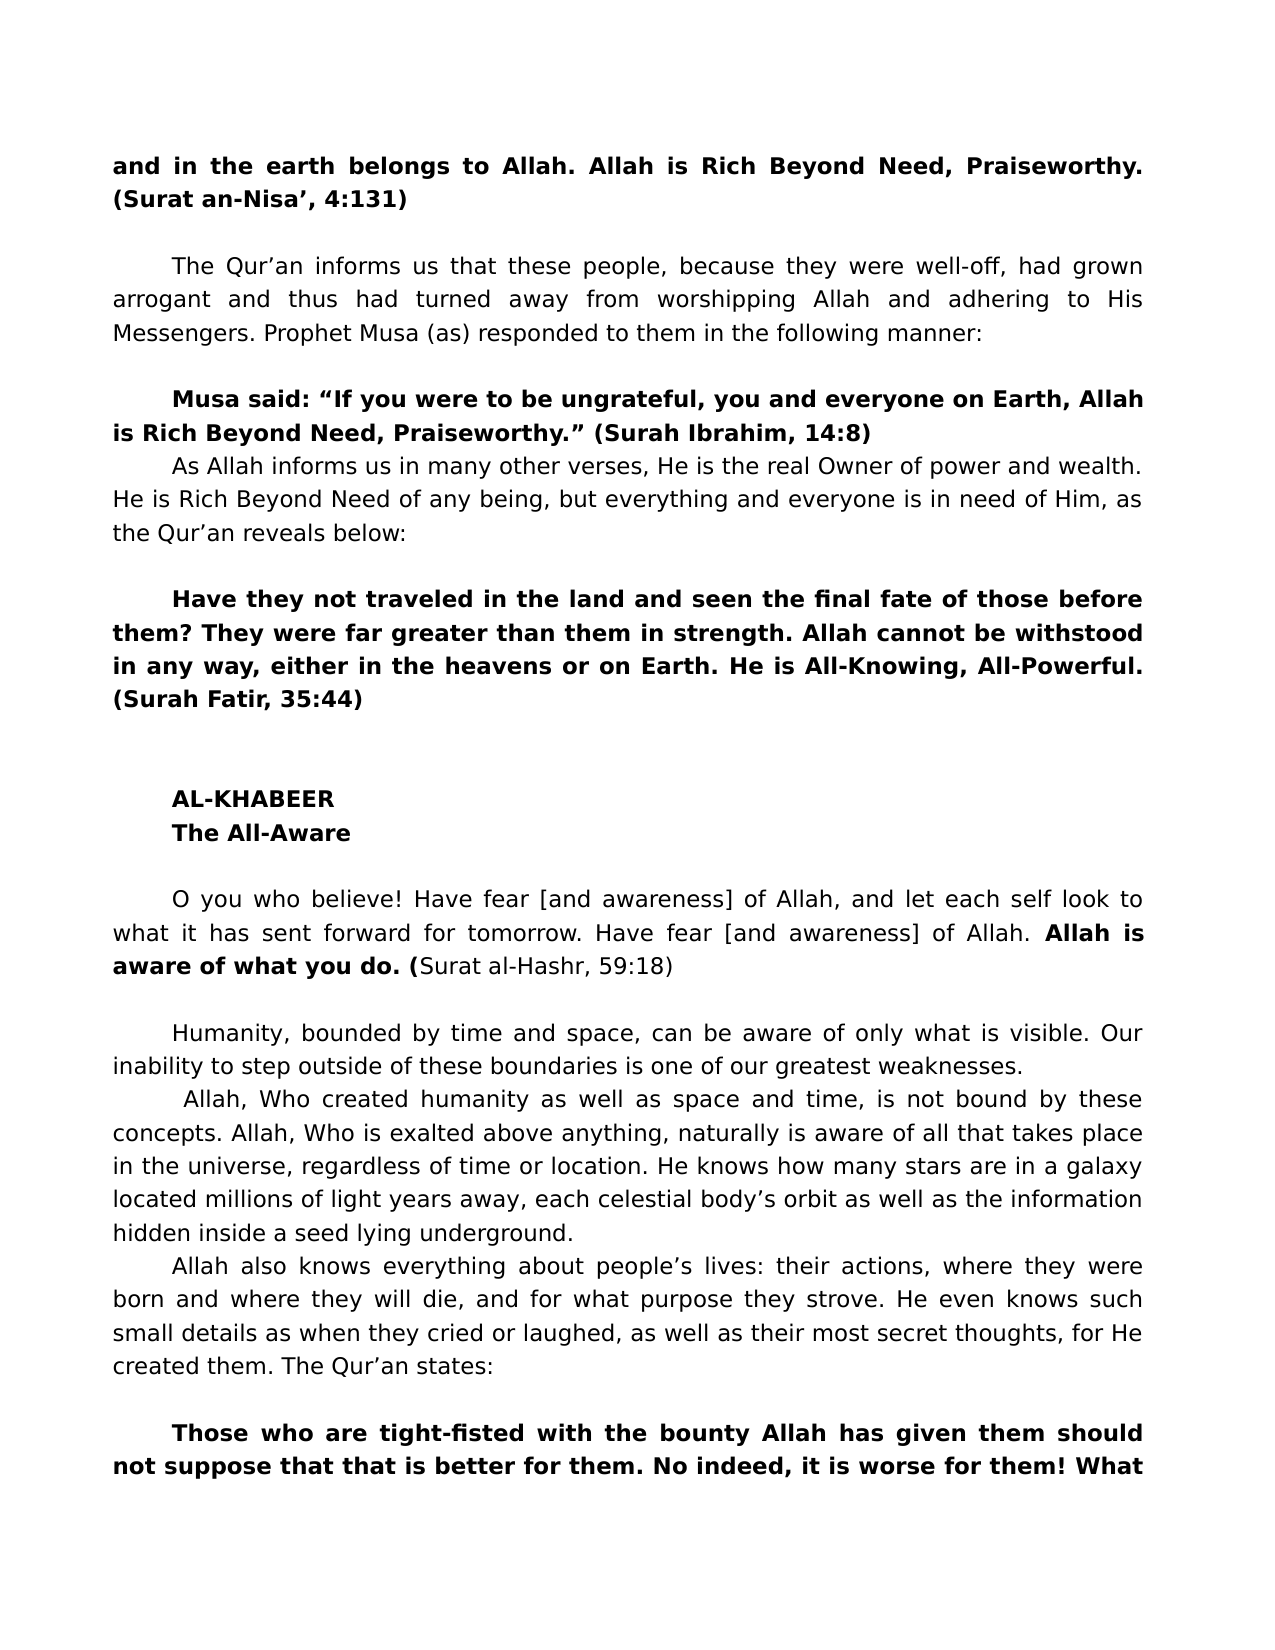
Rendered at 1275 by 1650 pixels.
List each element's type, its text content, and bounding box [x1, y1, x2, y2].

text Those who are tight-fisted with the bounty Allah has given them should not suppose that that is better for them. No indeed, it is worse for them! What [112, 1414, 1145, 1481]
text O you who believe! Have fear [and awareness] of Allah, and let each self look to what it has sent forward for tomorrow. Have fear [and awareness] of Allah. Allah is aware of what you do. (Surat al-Hashr, 59:18) [112, 881, 1145, 981]
text The Qur’an informs us that these people, because they were well-off, had grown arrogant and thus had turned away from worshipping Allah and adhering to His Messengers. Prophet Musa (as) responded to them in the following manner: [112, 248, 1145, 348]
text As Allah informs us in many other verses, He is the real Owner of power and wealth. He is Rich Beyond Need of any being, but everything and everyone is in need of Him, as the Qur’an reveals below: [112, 448, 1145, 548]
text Allah also knows everything about people’s lives: their actions, where they were born and where they will die, and for what purpose they strove. He even knows such small details as when they cried or laughed, as well as their most secret thoughts, for He created them. The Qur’an states: [112, 1248, 1145, 1381]
text Allah, Who created humanity as well as space and time, is not bound by these concepts. Allah, Who is exalted above anything, naturally is aware of all that takes place in the universe, regardless of time or location. He knows how many stars are in a galaxy located millions of light years away, each celestial body’s orbit as well as the information hidden inside a seed lying underground. [112, 1081, 1145, 1248]
text Have they not traveled in the land and seen the final fate of those before them? They were far greater than them in strength. Allah cannot be withstood in any way, either in the heavens or on Earth. He is All-Knowing, All-Powerful. (Surah Fatir, 35:44) [112, 581, 1145, 714]
text and in the earth belongs to Allah. Allah is Rich Beyond Need, Praiseworthy. (Surat an-Nisa’, 4:131) [112, 148, 1145, 214]
text Musa said: “If you were to be ungrateful, you and everyone on Earth, Allah is Rich Beyond Need, Praiseworthy.” (Surah Ibrahim, 14:8) [112, 381, 1145, 448]
text Humanity, bounded by time and space, can be aware of only what is visible. Our inability to step outside of these boundaries is one of our greatest weaknesses. [112, 1014, 1145, 1081]
text AL-KHABEER [112, 781, 1145, 814]
text The All-Aware [112, 814, 1145, 848]
